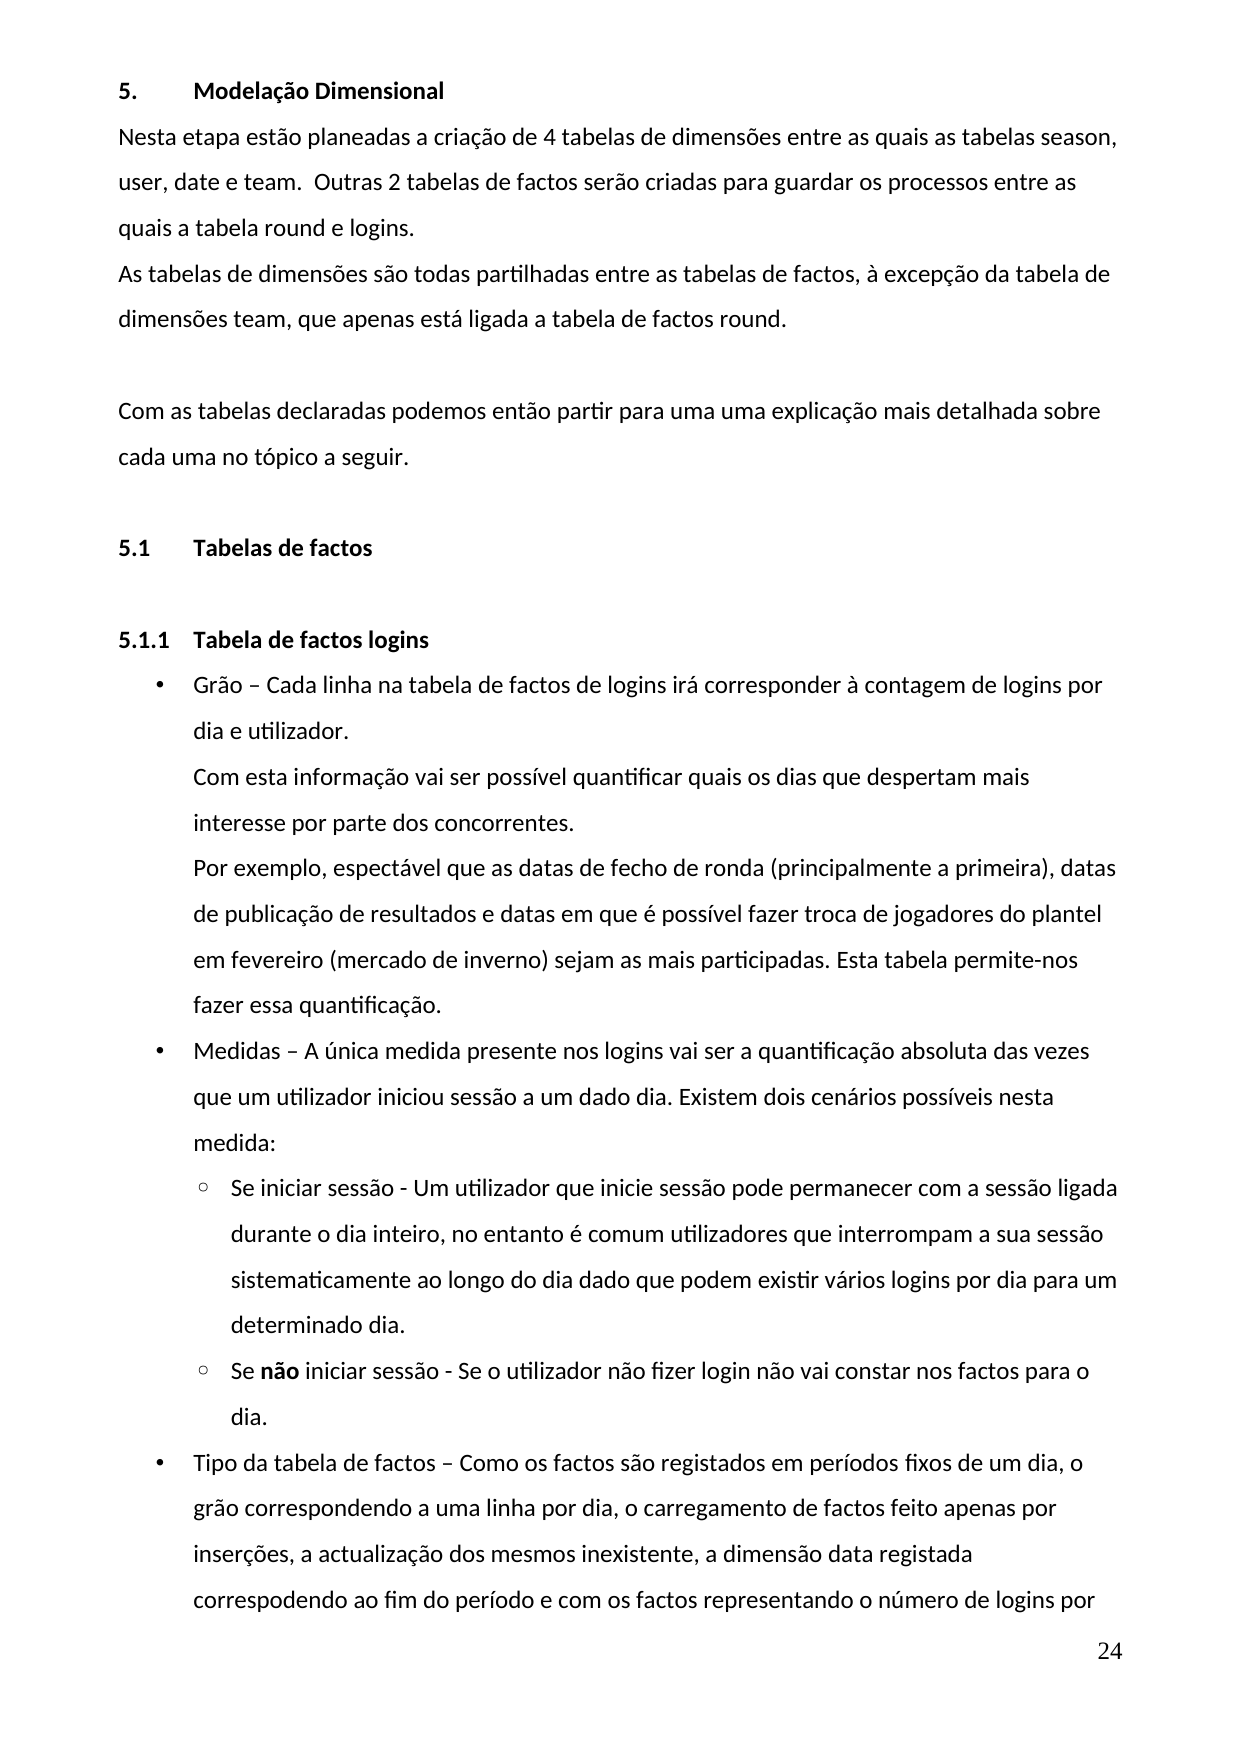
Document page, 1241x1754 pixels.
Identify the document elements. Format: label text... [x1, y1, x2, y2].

text 5.1 Tabelas de factos [118, 532, 1122, 563]
list Se iniciar sessão - Um utilizador que inicie sessão pode permanecer com a sessão ligada durante o dia inteiro, no entanto é comum utilizadores que interrompam a sua sessão sistematicamente ao longo do dia dado que podem existir vários logins por dia para um determinado dia. [193, 1172, 1122, 1340]
text As tabelas de dimensões são todas partilhadas entre as tabelas de factos, à excepção da tabela de dimensões team, que apenas está ligada a tabela de factos round. [118, 258, 1122, 334]
text 5.1.1 Tabela de factos logins [118, 624, 1122, 654]
list Tipo da tabela de factos – Como os factos são registados em períodos fixos de um dia, o grão correspondendo a uma linha por dia, o carregamento de factos feito apenas por inserções, a actualização dos mesmos inexistente, a dimensão data registada correspodendo ao fim do período e com os factos representando o número de logins por [156, 1447, 1122, 1614]
text 5. Modelação Dimensional [118, 75, 1122, 106]
list Medidas – A única medida presente nos logins vai ser a quantificação absoluta das vezes que um utilizador iniciou sessão a um dado dia. Existem dois cenários possíveis nesta medida: [156, 1035, 1122, 1157]
text Nesta etapa estão planeadas a criação de 4 tabelas de dimensões entre as quais as tabelas season, user, date e team. Outras 2 tabelas de factos serão criadas para guardar os processos entre as quais a tabela round e logins. [118, 121, 1122, 243]
text Com as tabelas declaradas podemos então partir para uma uma explicação mais detalhada sobre cada uma no tópico a seguir. [118, 395, 1122, 471]
list Se não iniciar sessão - Se o utilizador não fizer login não vai constar nos factos para o dia. [193, 1355, 1122, 1432]
list Grão – Cada linha na tabela de factos de logins irá corresponder à contagem de logins por dia e utilizador. Com esta informação vai ser possível quantificar quais os dias que despertam mais interesse por parte dos concorrentes. Por exemplo, espectável que as datas de fecho de ronda (principalmente a primeira), datas de publicação de resultados e datas em que é possível fazer troca de jogadores do plantel em fevereiro (mercado de inverno) sejam as mais participadas. Esta tabela permite-nos fazer essa quantificação. [156, 669, 1122, 1020]
